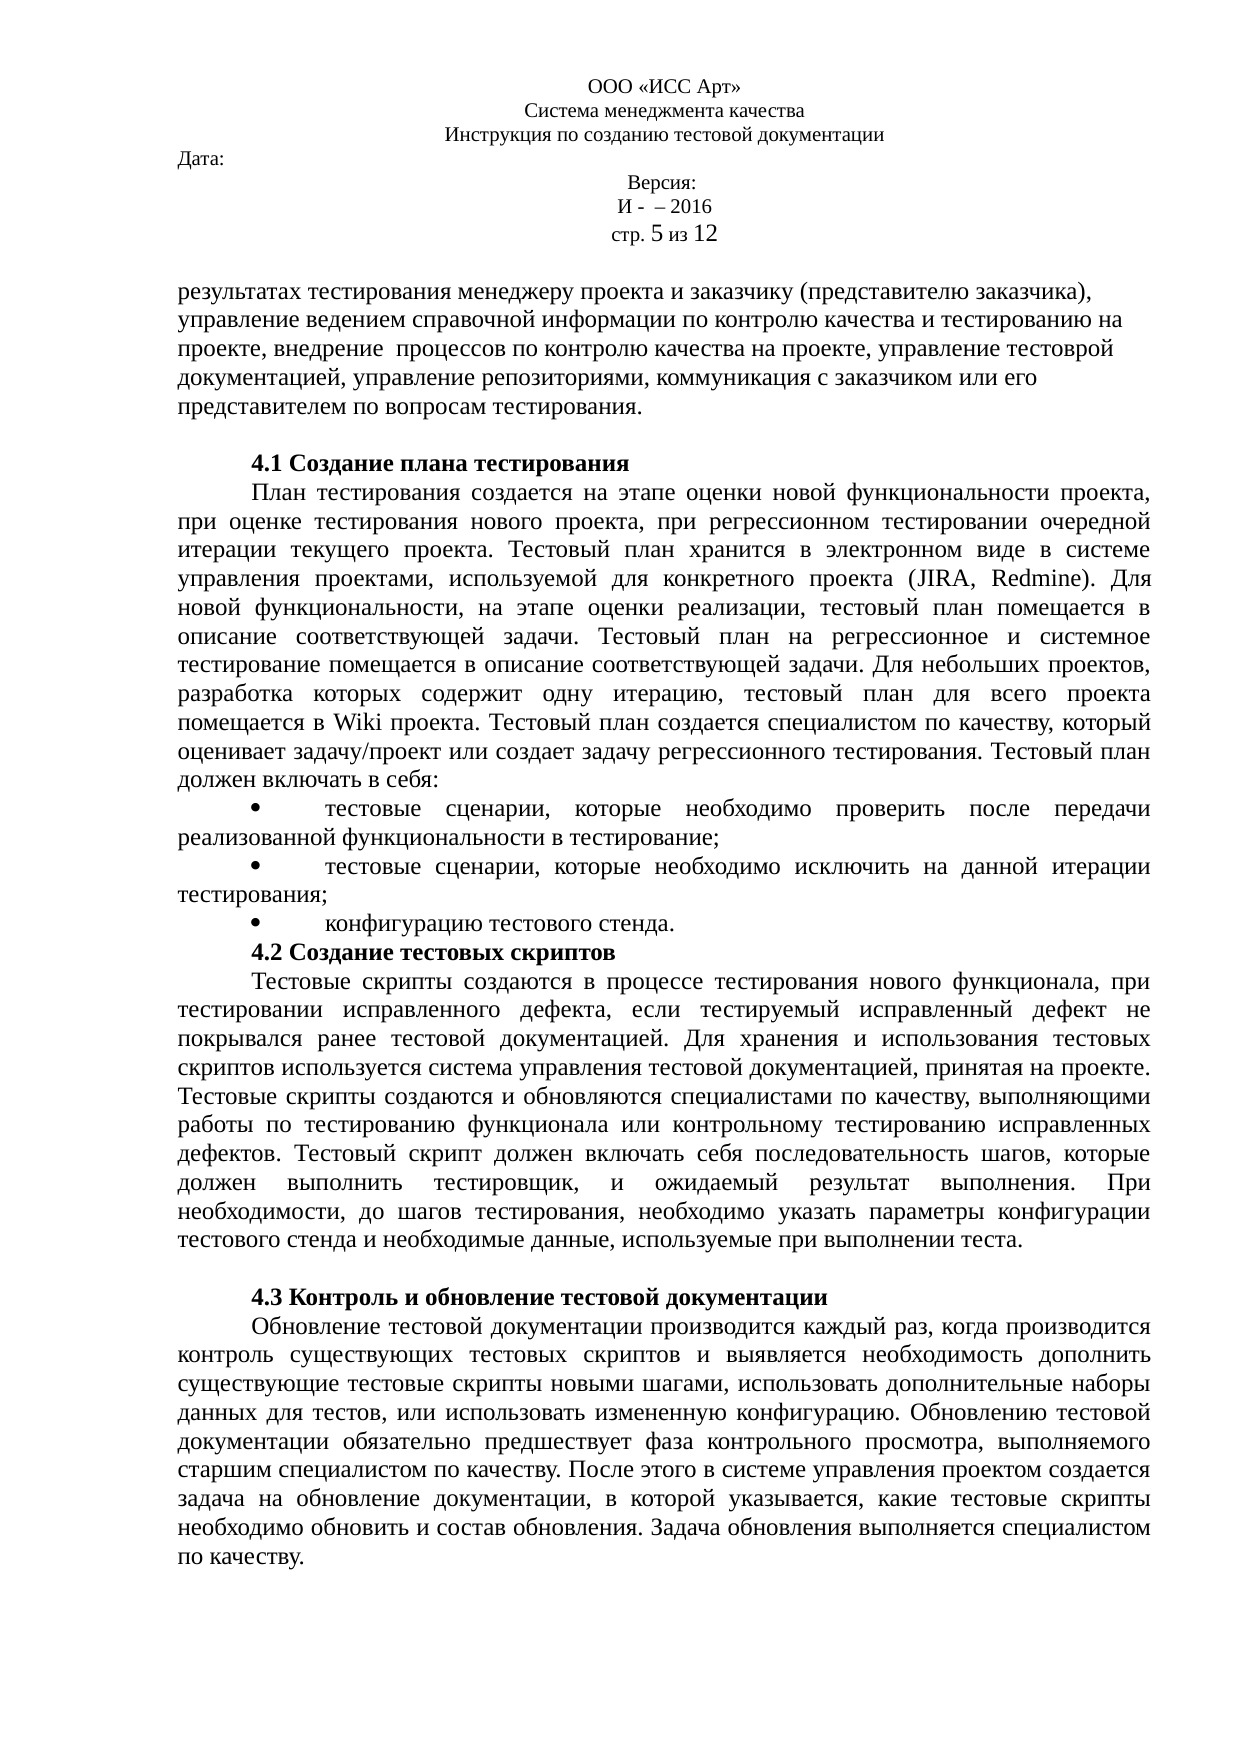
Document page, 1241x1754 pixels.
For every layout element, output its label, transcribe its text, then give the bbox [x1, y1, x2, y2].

text результатах тестирования менеджеру проекта и заказчику (представителю заказчика), управление ведением справочной информации по контролю качества и тестированию на проекте, внедрение процессов по контролю качества на проекте, управление тестоврой документацией, управление репозиториями, коммуникация с заказчиком или его представителем по вопросам тестирования. [177, 276, 1152, 419]
text Обновление тестовой документации производится каждый раз, когда производится контроль существующих тестовых скриптов и выявляется необходимость дополнить существующие тестовые скрипты новыми шагами, использовать дополнительные наборы данных для тестов, или использовать измененную конфигурацию. Обновлению тестовой документации обязательно предшествует фаза контрольного просмотра, выполняемого старшим специалистом по качеству. После этого в системе управления проектом создается задача на обновление документации, в которой указывается, какие тестовые скрипты необходимо обновить и состав обновления. Задача обновления выполняется специалистом по качеству. [177, 1311, 1152, 1569]
list конфигурацию тестового стенда. [177, 908, 1152, 937]
text 4.3 Контроль и обновление тестовой документации [177, 1282, 1152, 1311]
text План тестирования создается на этапе оценки новой функциональности проекта, при оценке тестирования нового проекта, при регрессионном тестировании очередной итерации текущего проекта. Тестовый план хранится в электронном виде в системе управления проектами, используемой для конкретного проекта (JIRA, Redmine). Для новой функциональности, на этапе оценки реализации, тестовый план помещается в описание соответствующей задачи. Тестовый план на регрессионное и системное тестирование помещается в описание соответствующей задачи. Для небольших проектов, разработка которых содержит одну итерацию, тестовый план для всего проекта помещается в Wiki проекта. Тестовый план создается специалистом по качеству, который оценивает задачу/проект или создает задачу регрессионного тестирования. Тестовый план должен включать в себя: [177, 477, 1152, 793]
list тестовые сценарии, которые необходимо проверить после передачи реализованной функциональности в тестирование; [177, 793, 1152, 851]
text 4.1 Создание плана тестирования [177, 448, 1152, 477]
text Тестовые скрипты создаются в процессе тестирования нового функционала, при тестировании исправленного дефекта, если тестируемый исправленный дефект не покрывался ранее тестовой документацией. Для хранения и использования тестовых скриптов используется система управления тестовой документацией, принятая на проекте. Тестовые скрипты создаются и обновляются специалистами по качеству, выполняющими работы по тестированию функционала или контрольному тестированию исправленных дефектов. Тестовый скрипт должен включать себя последовательность шагов, которые должен выполнить тестировщик, и ожидаемый результат выполнения. При необходимости, до шагов тестирования, необходимо указать параметры конфигурации тестового стенда и необходимые данные, используемые при выполнении теста. [177, 966, 1152, 1253]
list тестовые сценарии, которые необходимо исключить на данной итерации тестирования; [177, 851, 1152, 908]
text 4.2 Создание тестовых скриптов [177, 937, 1152, 966]
